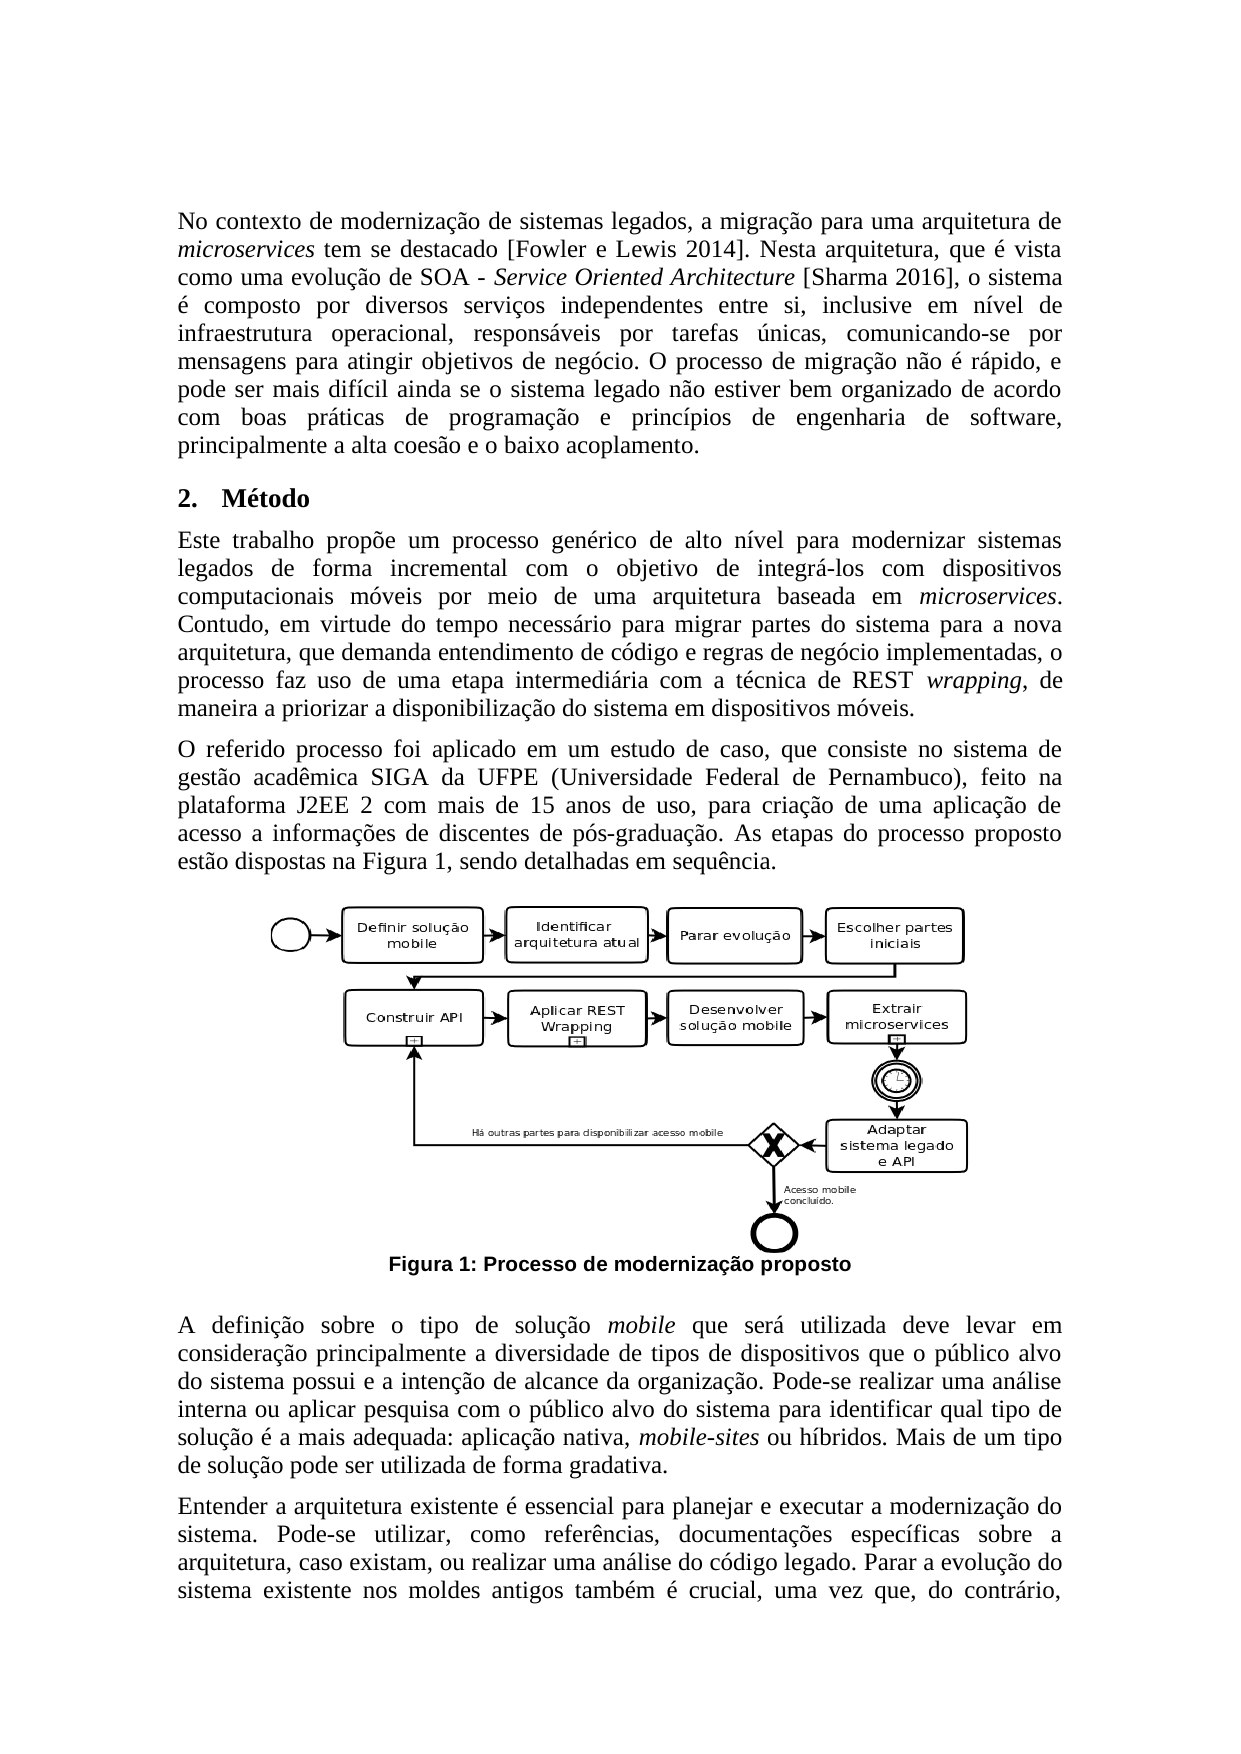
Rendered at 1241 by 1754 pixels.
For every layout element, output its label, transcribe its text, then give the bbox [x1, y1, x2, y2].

text Figura 1: Processo de modernização proposto [271, 1253, 969, 1276]
text A definição sobre o tipo de solução mobile que será utilizada deve levar em consideração principalmente a diversidade de tipos de dispositivos que o público alvo do sistema possui e a intenção de alcance da organização. Pode-se realizar uma análise interna ou aplicar pesquisa com o público alvo do sistema para identificar qual tipo de solução é a mais adequada: aplicação nativa, mobile-sites ou híbridos. Mais de um tipo de solução pode ser utilizada de forma gradativa. [177, 887, 1063, 1479]
text Este trabalho propõe um processo genérico de alto nível para modernizar sistemas legados de forma incremental com o objetivo de integrá-los com dispositivos computacionais móveis por meio de uma arquitetura baseada em microservices. Contudo, em virtude do tempo necessário para migrar partes do sistema para a nova arquitetura, que demanda entendimento de código e regras de negócio implementadas, o processo faz uso de uma etapa intermediária com a técnica de REST wrapping, de maneira a priorizar a disponibilização do sistema em dispositivos móveis. [177, 526, 1063, 722]
picture [270, 906, 970, 1253]
text No contexto de modernização de sistemas legados, a migração para uma arquitetura de microservices tem se destacado [Fowler e Lewis 2014]. Nesta arquitetura, que é vista como uma evolução de SOA - Service Oriented Architecture [Sharma 2016], o sistema é composto por diversos serviços independentes entre si, inclusive em nível de infraestrutura operacional, responsáveis por tarefas únicas, comunicando-se por mensagens para atingir objetivos de negócio. O processo de migração não é rápido, e pode ser mais difícil ainda se o sistema legado não estiver bem organizado de acordo com boas práticas de programação e princípios de engenharia de software, principalmente a alta coesão e o baixo acoplamento. [177, 207, 1063, 459]
text Entender a arquitetura existente é essencial para planejar e executar a modernização do sistema. Pode-se utilizar, como referências, documentações específicas sobre a arquitetura, caso existam, ou realizar uma análise do código legado. Parar a evolução do sistema existente nos moldes antigos também é crucial, uma vez que, do contrário, [177, 1492, 1063, 1604]
title Método [177, 484, 1063, 514]
text O referido processo foi aplicado em um estudo de caso, que consiste no sistema de gestão acadêmica SIGA da UFPE (Universidade Federal de Pernambuco), feito na plataforma J2EE 2 com mais de 15 anos de uso, para criação de uma aplicação de acesso a informações de discentes de pós-graduação. As etapas do processo proposto estão dispostas na Figura 1, sendo detalhadas em sequência. [177, 734, 1063, 875]
